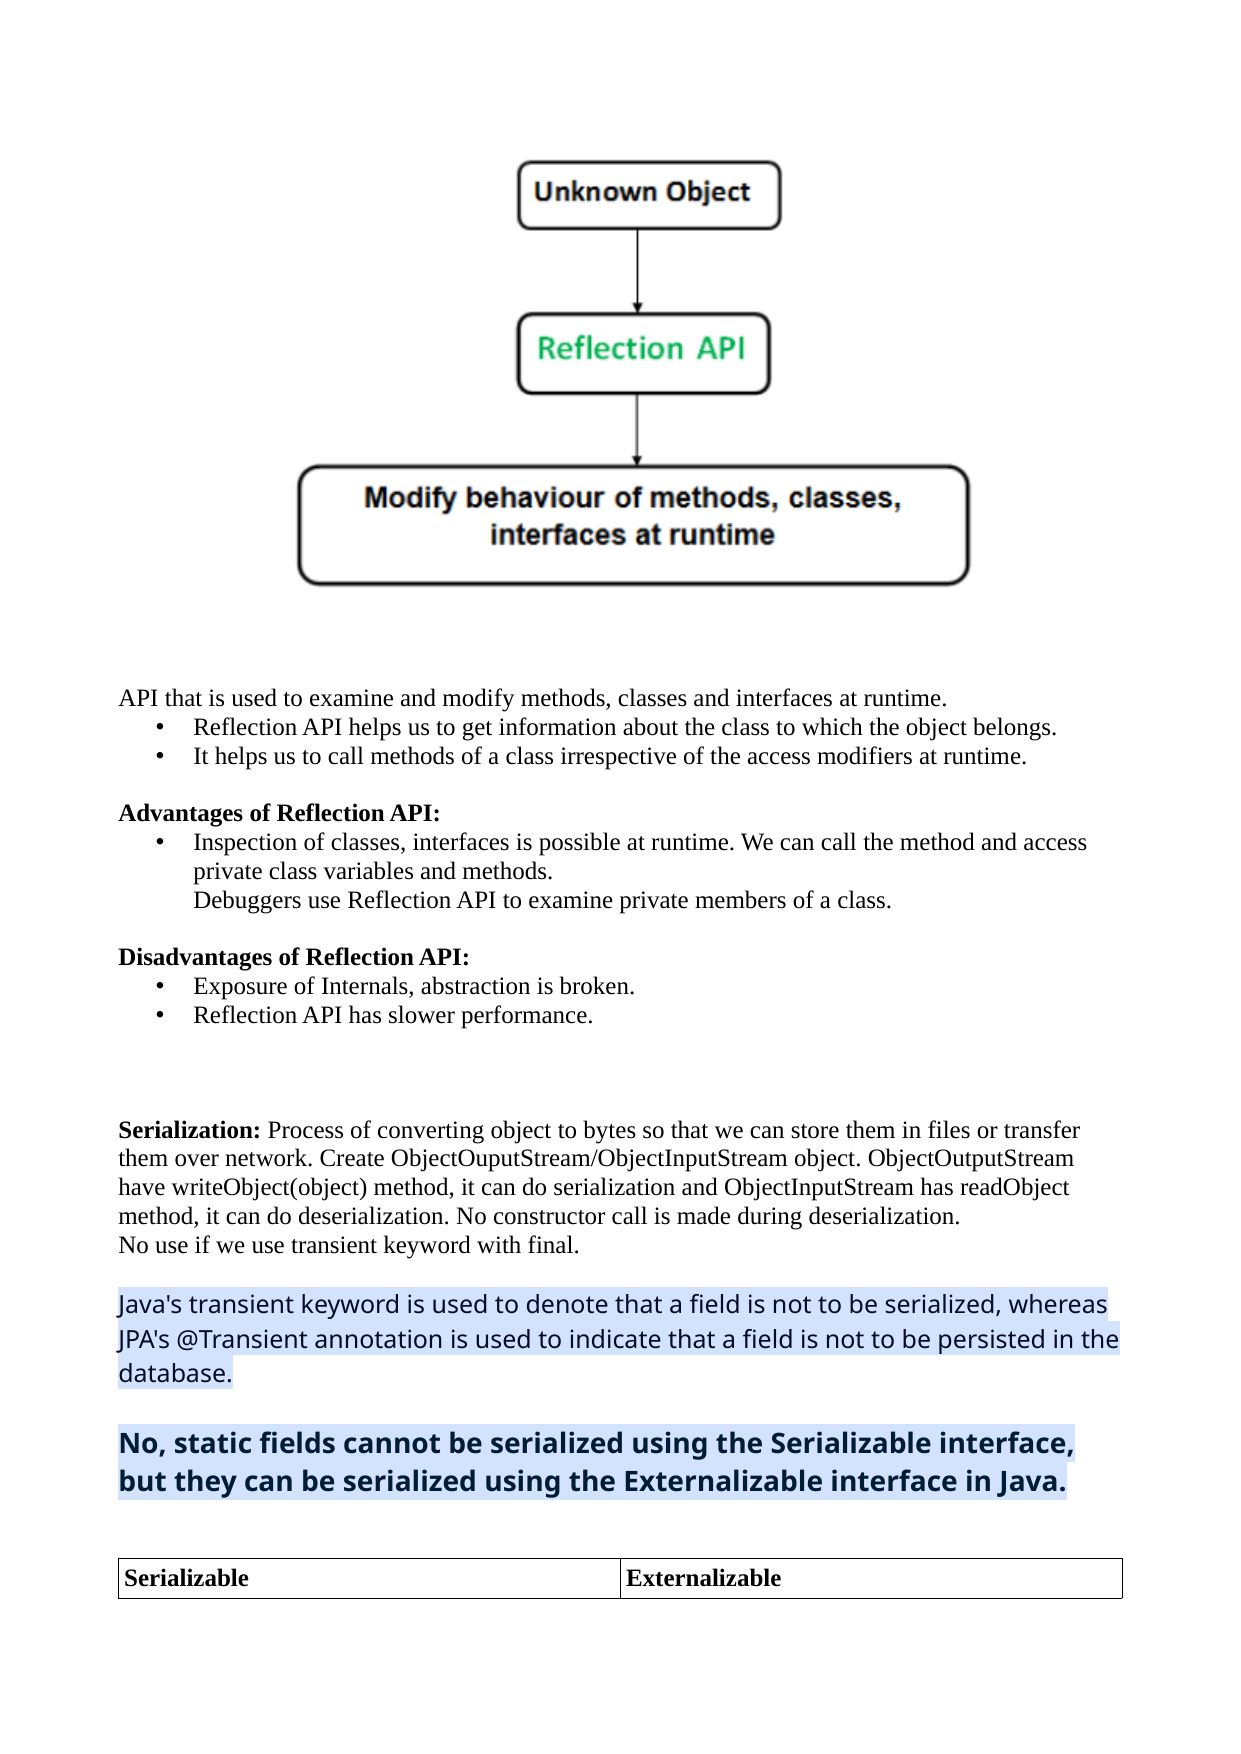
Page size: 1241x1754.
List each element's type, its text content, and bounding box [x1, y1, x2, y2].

text Java's transient keyword is used to denote that a field is not to be serialized, whereas JPA's @Transient annotation is used to indicate that a field is not to be persisted in the database. [118, 1287, 1122, 1389]
list Exposure of Internals, abstraction is broken. [156, 971, 1122, 1000]
text No, static fields cannot be serialized using the Serializable interface, but they can be serialized using the Externalizable interface in Java. [118, 1423, 1122, 1500]
list Reflection API has slower performance. [156, 1000, 1122, 1028]
text API that is used to examine and modify methods, classes and interfaces at runtime. [118, 683, 1122, 712]
list Debuggers use Reflection API to examine private members of a class. [156, 885, 1122, 913]
list Inspection of classes, interfaces is possible at runtime. We can call the method and access private class variables and methods. [156, 827, 1122, 885]
text No use if we use transient keyword with final. [118, 1230, 1122, 1258]
table_header Externalizable [621, 1559, 1122, 1598]
text Disadvantages of Reflection API: [118, 942, 1122, 971]
list Reflection API helps us to get information about the class to which the object belongs. [156, 712, 1122, 741]
list It helps us to call methods of a class irrespective of the access modifiers at runtime. [156, 741, 1122, 770]
text Advantages of Reflection API: [118, 798, 1122, 827]
table_header Serializable [119, 1559, 620, 1598]
text Serialization: Process of converting object to bytes so that we can store them in files or transfer them over network. Create ObjectOuputStream/ObjectInputStream object. ObjectOutputStream have writeObject(object) method, it can do serialization and ObjectInputStream has readObject method, it can do deserialization. No constructor call is made during deserialization. [118, 1115, 1122, 1230]
picture [166, 118, 1074, 611]
